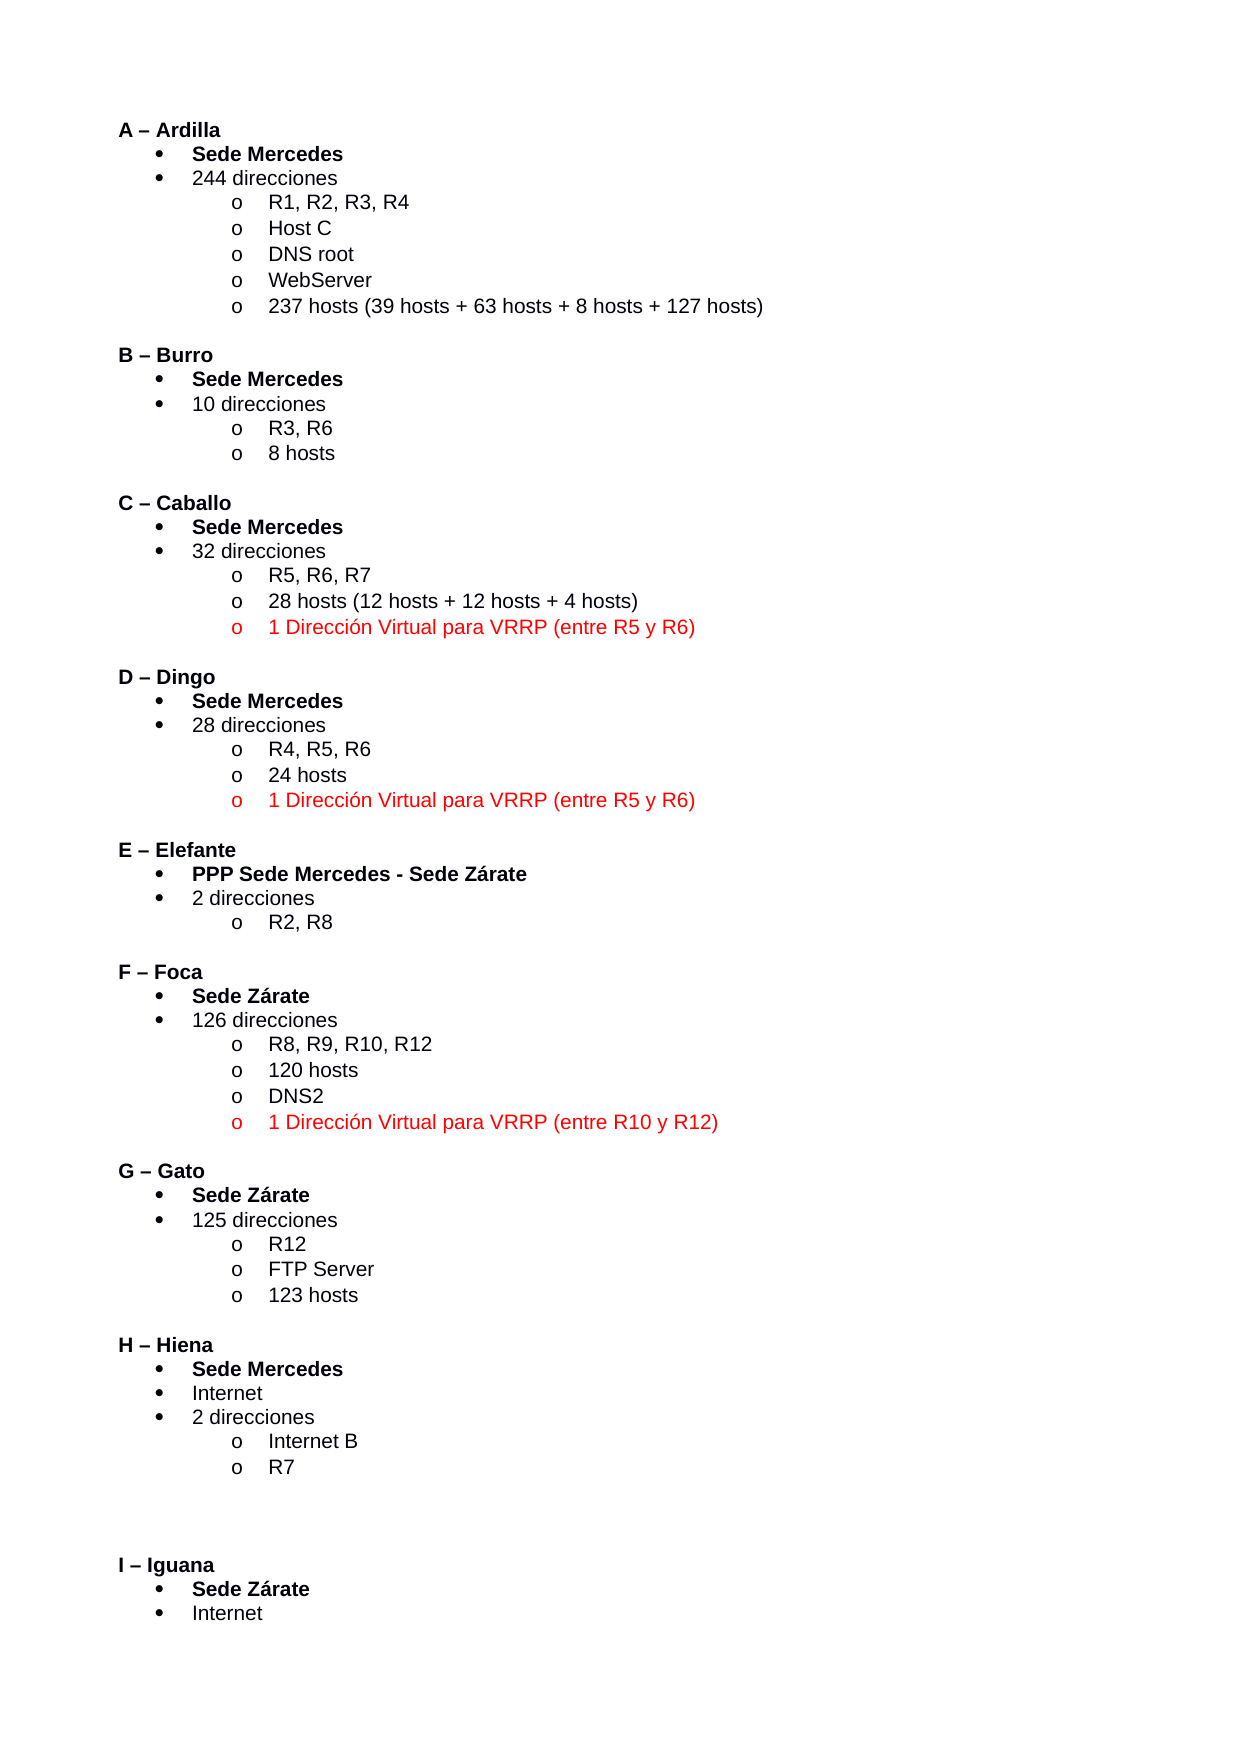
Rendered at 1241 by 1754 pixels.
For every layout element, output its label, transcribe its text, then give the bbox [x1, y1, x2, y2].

list 123 hosts [231, 1283, 1122, 1309]
text B – Burro [118, 343, 1122, 367]
list R1, R2, R3, R4 [231, 190, 1122, 216]
list Internet [156, 1381, 1122, 1405]
list 10 direcciones [156, 391, 1122, 415]
list 244 direcciones [156, 166, 1122, 190]
list 1 Dirección Virtual para VRRP (entre R5 y R6) [231, 788, 1122, 814]
list 237 hosts (39 hosts + 63 hosts + 8 hosts + 127 hosts) [231, 293, 1122, 319]
text H – Hiena [118, 1333, 1122, 1357]
list 2 direcciones [156, 886, 1122, 910]
list Sede Mercedes [156, 367, 1122, 391]
list Internet B [231, 1429, 1122, 1455]
text E – Elefante [118, 838, 1122, 862]
list 1 Dirección Virtual para VRRP (entre R5 y R6) [231, 615, 1122, 641]
list R2, R8 [231, 910, 1122, 936]
list DNS root [231, 242, 1122, 268]
text A – Ardilla [118, 118, 1122, 142]
list Sede Zárate [156, 1577, 1122, 1601]
text C – Caballo [118, 491, 1122, 515]
list 32 direcciones [156, 539, 1122, 563]
list R4, R5, R6 [231, 737, 1122, 762]
list WebServer [231, 268, 1122, 293]
list R5, R6, R7 [231, 563, 1122, 589]
list R7 [231, 1455, 1122, 1481]
list FTP Server [231, 1257, 1122, 1283]
text D – Dingo [118, 664, 1122, 688]
text I – Iguana [118, 1553, 1122, 1577]
list Internet [156, 1601, 1122, 1625]
list DNS2 [231, 1084, 1122, 1109]
list Sede Zárate [156, 984, 1122, 1008]
list Sede Mercedes [156, 515, 1122, 539]
list PPP Sede Mercedes - Sede Zárate [156, 862, 1122, 886]
list R8, R9, R10, R12 [231, 1032, 1122, 1058]
text G – Gato [118, 1159, 1122, 1183]
list 2 direcciones [156, 1405, 1122, 1429]
list Sede Mercedes [156, 142, 1122, 166]
list R12 [231, 1231, 1122, 1257]
list Sede Mercedes [156, 1357, 1122, 1381]
list Sede Zárate [156, 1183, 1122, 1207]
list 28 hosts (12 hosts + 12 hosts + 4 hosts) [231, 589, 1122, 615]
list 24 hosts [231, 762, 1122, 788]
list Host C [231, 216, 1122, 242]
list 125 direcciones [156, 1207, 1122, 1231]
list 1 Dirección Virtual para VRRP (entre R10 y R12) [231, 1109, 1122, 1135]
list 28 direcciones [156, 713, 1122, 737]
list 126 direcciones [156, 1008, 1122, 1032]
text F – Foca [118, 960, 1122, 984]
list 8 hosts [231, 441, 1122, 467]
list 120 hosts [231, 1058, 1122, 1084]
list R3, R6 [231, 415, 1122, 441]
list Sede Mercedes [156, 688, 1122, 713]
